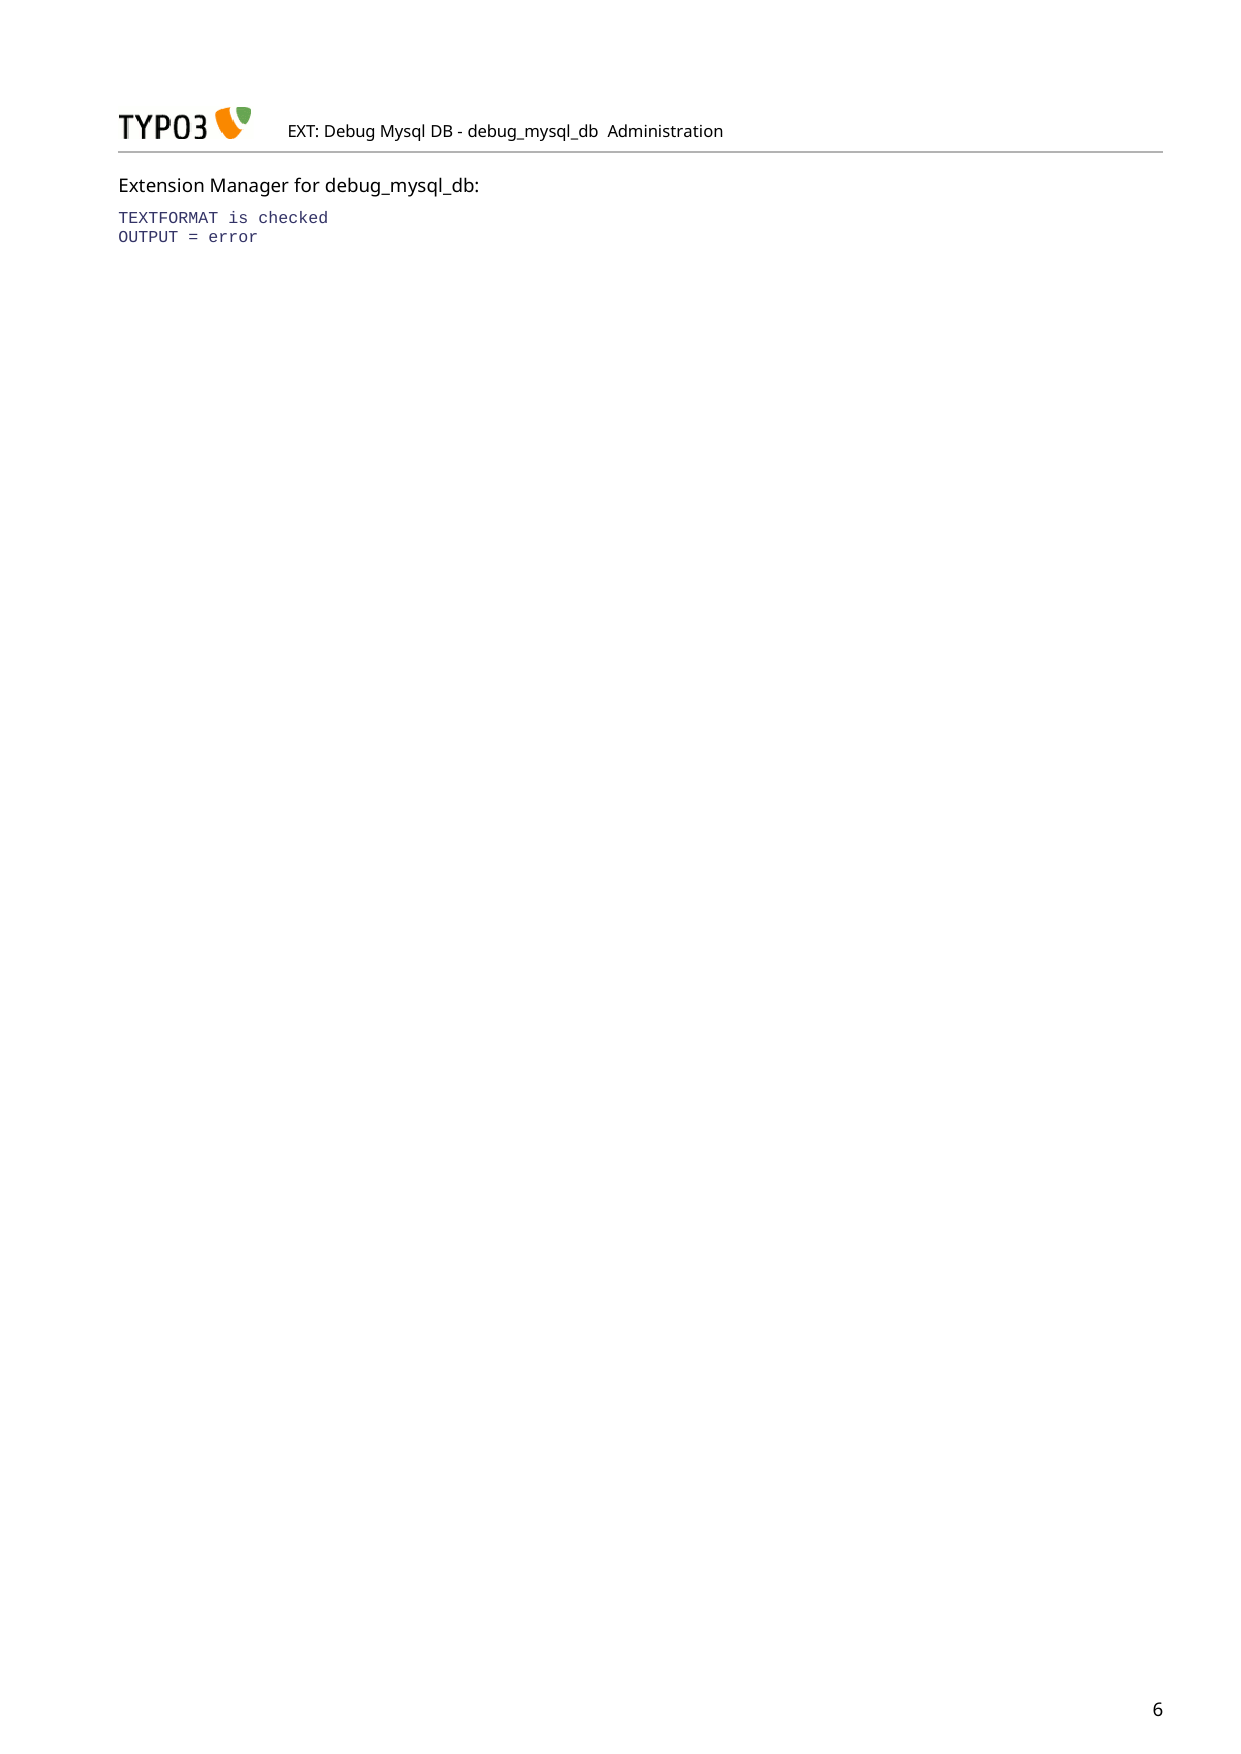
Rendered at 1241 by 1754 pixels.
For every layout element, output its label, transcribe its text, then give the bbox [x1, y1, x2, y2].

text OUTPUT = error [118, 229, 1163, 247]
text Extension Manager for debug_mysql_db: [118, 172, 1163, 198]
picture [118, 106, 254, 139]
text TEXTFORMAT is checked [118, 210, 1163, 229]
